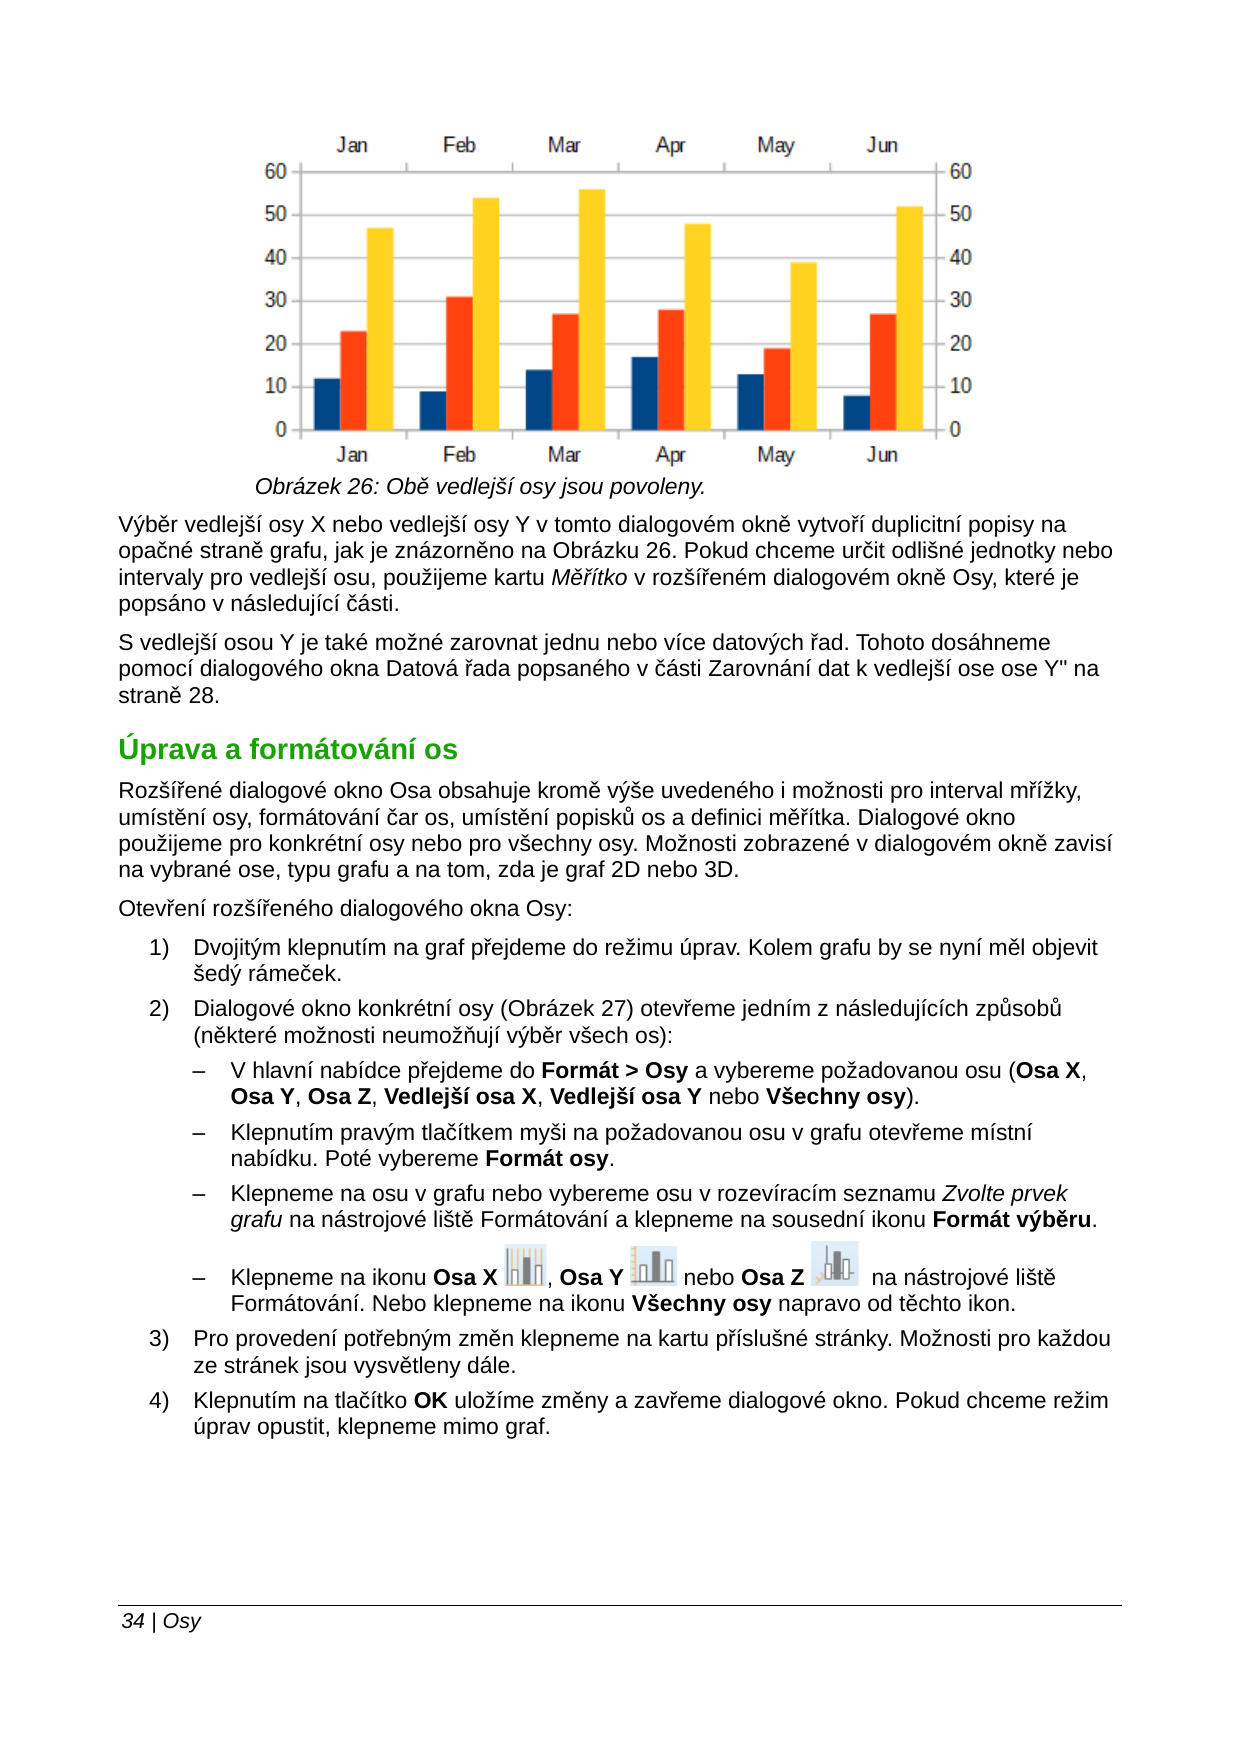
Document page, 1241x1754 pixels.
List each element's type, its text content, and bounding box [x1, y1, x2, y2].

text Obrázek 26: Obě vedlejší osy jsou povoleny. [254, 473, 986, 499]
text Otevření rozšířeného dialogového okna Osy: [118, 895, 1122, 921]
list Klepneme na osu v grafu nebo vybereme osu v rozevíracím seznamu Zvolte prvek grafu na nástrojové liště Formátování a klepneme na sousední ikonu Formát výběru. [192, 1180, 1122, 1233]
text Rozšířené dialogové okno Osa obsahuje kromě výše uvedeného i možnosti pro interval mřížky, umístění osy, formátování čar os, umístění popisků os a definici měřítka. Dialogové okno použijeme pro konkrétní osy nebo pro všechny osy. Možnosti zobrazené v dialogovém okně zavisí na vybrané ose, typu grafu a na tom, zda je graf 2D nebo 3D. [118, 777, 1122, 882]
picture [504, 1244, 547, 1286]
picture [630, 1246, 678, 1286]
picture [254, 118, 986, 473]
list Dialogové okno konkrétní osy (Obrázek 27) otevřeme jedním z následujících způsobů (některé možnosti neumožňují výběr všech os): [169, 995, 1122, 1048]
picture [810, 1241, 859, 1286]
text Výběr vedlejší osy X nebo vedlejší osy Y v tomto dialogovém okně vytvoří duplicitní popisy na opačné straně grafu, jak je znázorněno na Obrázku 26. Pokud chceme určit odlišné jednotky nebo intervaly pro vedlejší osu, použijeme kartu Měřítko v rozšířeném dialogovém okně Osy, které je popsáno v následující části. [118, 511, 1122, 617]
list Dvojitým klepnutím na graf přejdeme do režimu úprav. Kolem grafu by se nyní měl objevit šedý rámeček. [169, 934, 1122, 987]
text S vedlejší osou Y je také možné zarovnat jednu nebo více datových řad. Tohoto dosáhneme pomocí dialogového okna Datová řada popsaného v části Zarovnání dat na vedlejší osu Y" na straně 26. [118, 629, 1122, 708]
list Klepnutím na tlačítko OK uložíme změny a zavřeme dialogové okno. Pokud chceme režim úprav opustit, klepneme mimo graf. [169, 1387, 1122, 1439]
list Pro provedení potřebným změn klepneme na kartu příslušné stránky. Možnosti pro každou ze stránek jsou vysvětleny dále. [169, 1325, 1122, 1378]
subtitle Úprava a formátování os [118, 732, 1122, 765]
list V hlavní nabídce přejdeme do Formát > Osy a vybereme požadovanou osu (Osa X, Osa Y, Osa Z, Vedlejší osa X, Vedlejší osa Y nebo Všechny osy). [192, 1057, 1122, 1110]
list Klepnutím pravým tlačítkem myši na požadovanou osu v grafu otevřeme místní nabídku. Poté vybereme Formát osy. [192, 1118, 1122, 1171]
list Klepneme na ikonu Osa X , Osa Y nebo Osa Z na nástrojové liště Formátování. Nebo klepneme na ikonu Všechny osy napravo od těchto ikon. [192, 1242, 1122, 1316]
